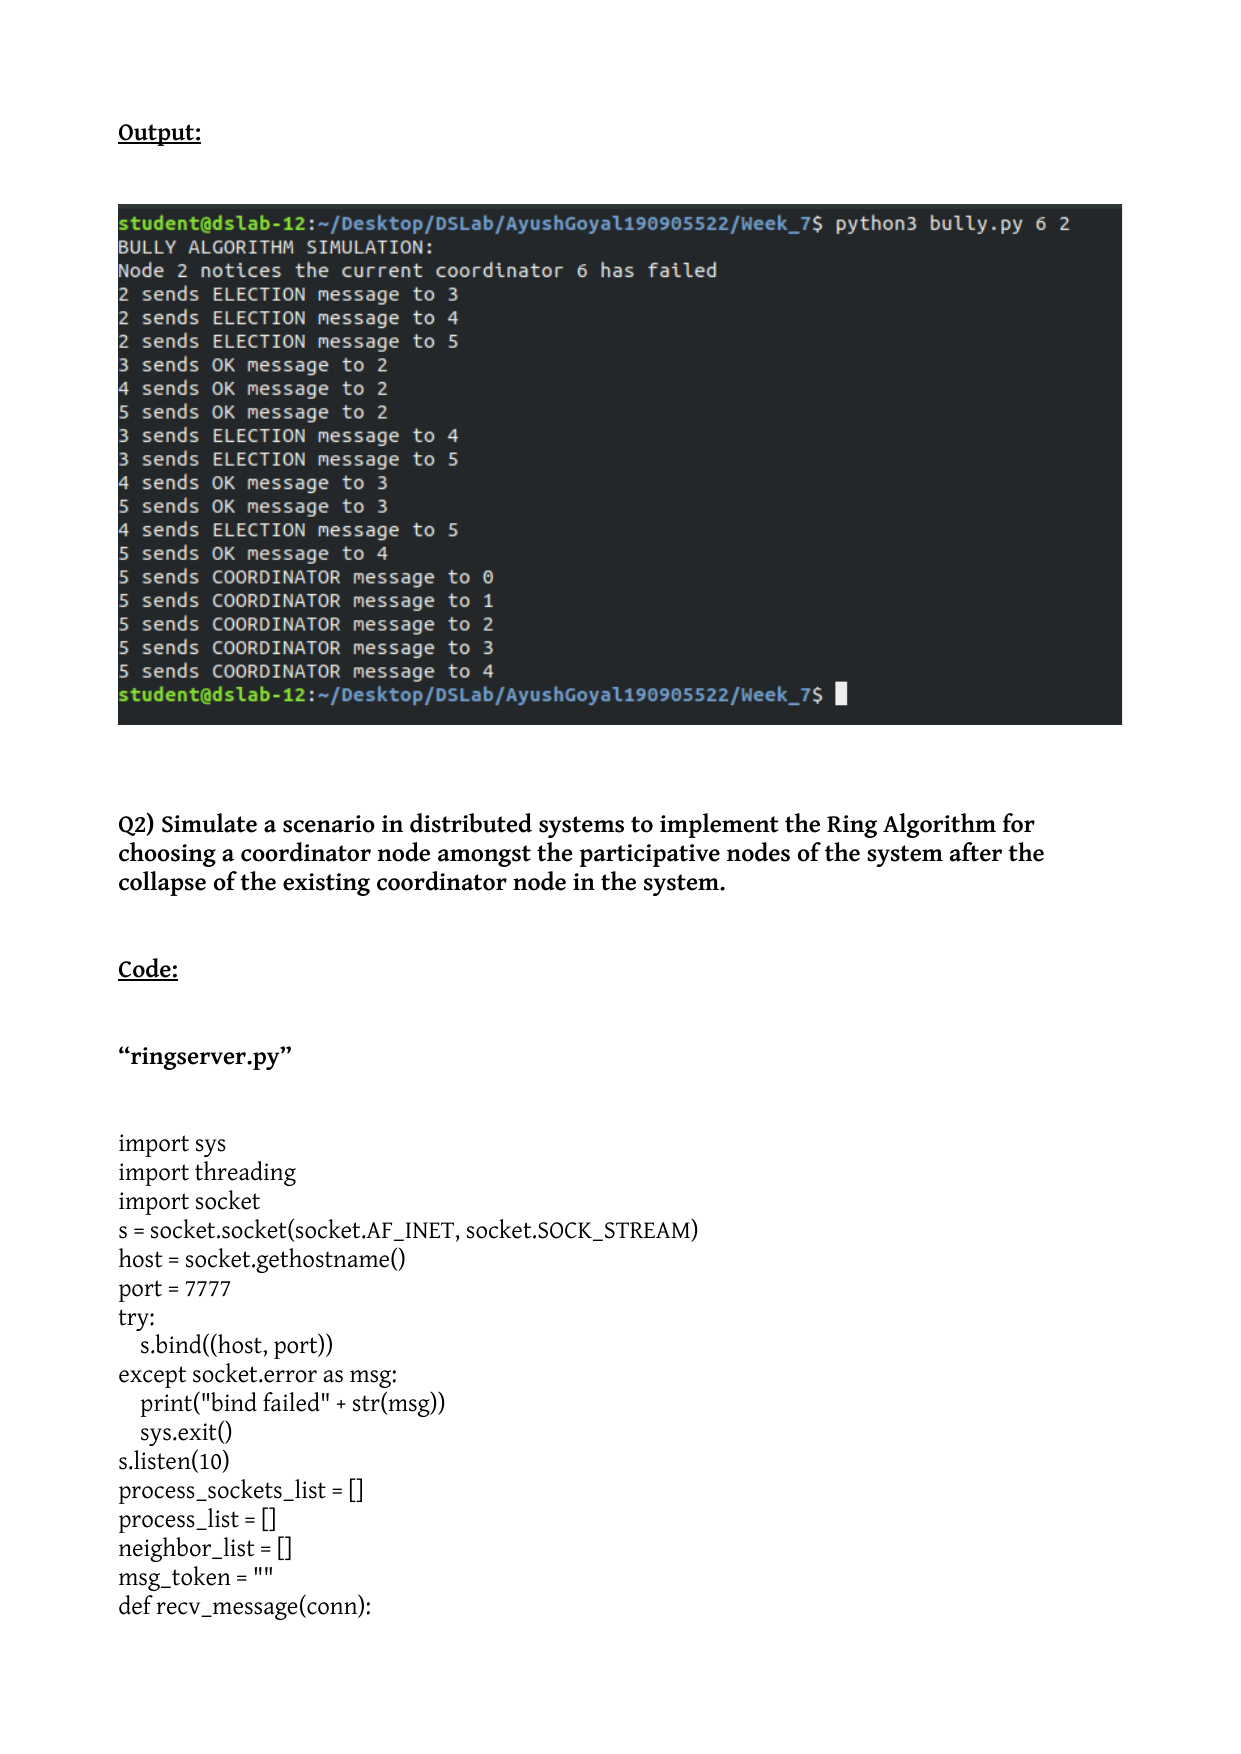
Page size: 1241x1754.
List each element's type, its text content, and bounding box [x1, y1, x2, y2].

text port = 7777 [118, 1274, 1122, 1303]
text print("bind failed" + str(msg)) [118, 1390, 1122, 1419]
picture [118, 204, 1123, 725]
text process_sockets_list = [] [118, 1477, 1122, 1506]
text Output: [118, 118, 1122, 147]
text Code: [118, 956, 1122, 984]
text host = socket.gethostname() [118, 1245, 1122, 1274]
text process_list = [] [118, 1506, 1122, 1535]
text import socket [118, 1187, 1122, 1216]
text s = socket.socket(socket.AF_INET, socket.SOCK_STREAM) [118, 1216, 1122, 1245]
text def recv_message(conn): [118, 1593, 1122, 1622]
text except socket.error as msg: [118, 1361, 1122, 1390]
text Q2) Simulate a scenario in distributed systems to implement the Ring Algorithm for choosing a coordinator node amongst the participative nodes of the system after the collapse of the existing coordinator node in the system. [118, 811, 1122, 898]
text s.listen(10) [118, 1448, 1122, 1477]
text msg_token = "" [118, 1564, 1122, 1593]
text sys.exit() [118, 1419, 1122, 1448]
text “ringserver.py” [118, 1042, 1122, 1071]
text import sys [118, 1129, 1122, 1158]
text try: [118, 1303, 1122, 1332]
text import threading [118, 1158, 1122, 1187]
text neighbor_list = [] [118, 1535, 1122, 1564]
text s.bind((host, port)) [118, 1332, 1122, 1361]
